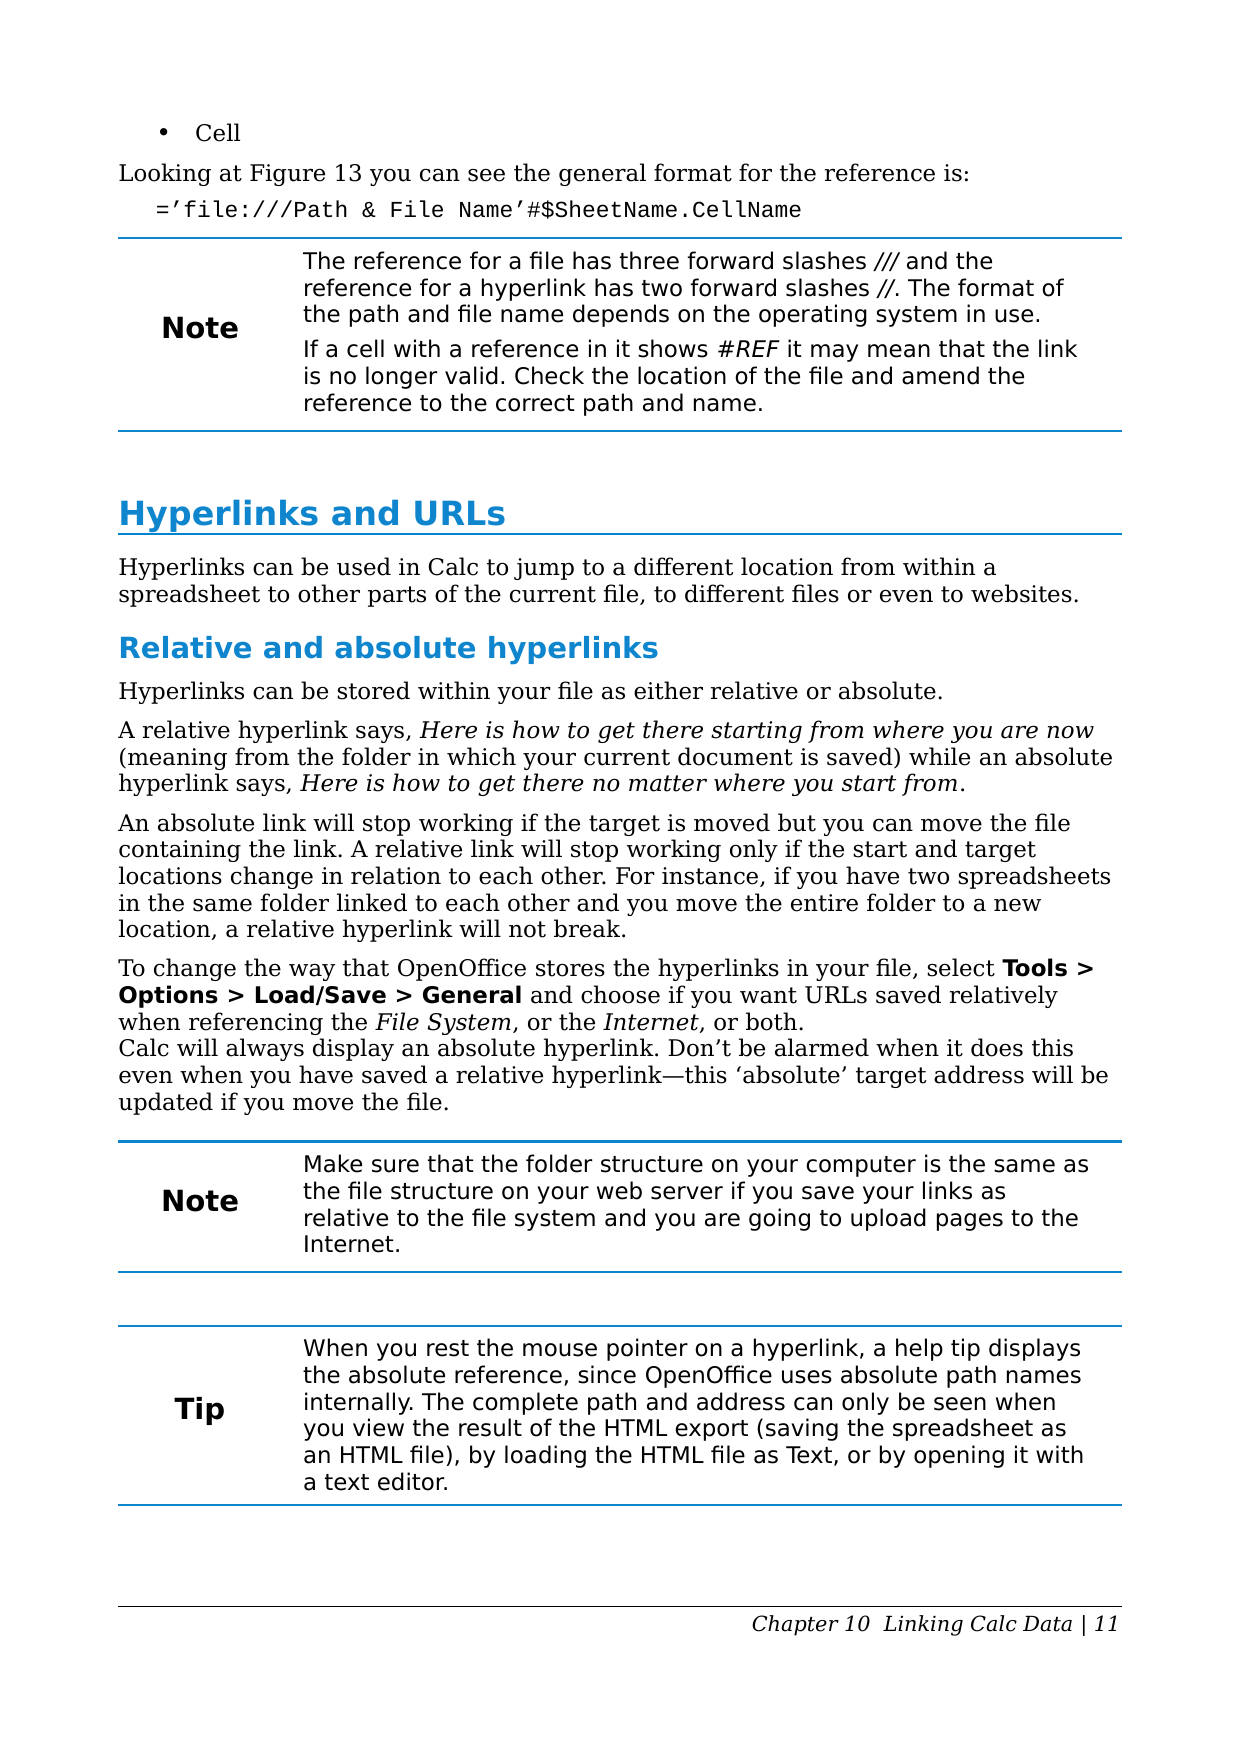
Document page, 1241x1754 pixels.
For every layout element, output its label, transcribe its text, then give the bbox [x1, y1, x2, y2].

text =’file:///Path & File Name’#$SheetName.CellName [156, 199, 1122, 225]
table_header Note [118, 1143, 281, 1271]
text Looking at Figure 13 you can see the general format for the reference is: [118, 160, 1122, 186]
table_header Tip [118, 1327, 281, 1504]
text A relative hyperlink says, Here is how to get there starting from where you are now (meaning from the folder in which your current document is saved) while an absolute hyperlink says, Here is how to get there no matter where you start from. [118, 717, 1122, 797]
text An absolute link will stop working if the target is moved but you can move the file containing the link. A relative link will stop working only if the start and target locations change in relation to each other. For instance, if you have two spreadsheets in the same folder linked to each other and you move the entire folder to a new location, a relative hyperlink will not break. [118, 810, 1122, 943]
table_header Make sure that the folder structure on your computer is the same as the file structure on your web server if you save your links as relative to the file system and you are going to upload pages to the Internet. [281, 1143, 1122, 1271]
text Calc will always display an absolute hyperlink. Don’t be alarmed when it does this even when you have saved a relative hyperlink—this ‘absolute’ target address will be updated if you move the file. [118, 1036, 1122, 1116]
table_header The reference for a file has three forward slashes /// and the reference for a hyperlink has two forward slashes //. The format of the path and file name depends on the operating system in use. If a cell with a reference in it shows #REF it may mean that the link is no longer valid. Check the location of the file and amend the reference to the correct path and name. [281, 239, 1122, 429]
list Cell [156, 118, 1122, 147]
table_header When you rest the mouse pointer on a hyperlink, a help tip displays the absolute reference, since OpenOffice uses absolute path names internally. The complete path and address can only be seen when you view the result of the HTML export (saving the spreadsheet as an HTML file), by loading the HTML file as Text, or by opening it with a text editor. [281, 1327, 1122, 1504]
subtitle Relative and absolute hyperlinks [118, 632, 1122, 666]
table_header Note [118, 239, 281, 429]
text To change the way that OpenOffice stores the hyperlinks in your file, select Tools > Options > Load/Save > General and choose if you want URLs saved relatively when referencing the File System, or the Internet, or both. [118, 956, 1122, 1036]
subtitle Hyperlinks and URLs [118, 494, 1122, 533]
text Hyperlinks can be stored within your file as either relative or absolute. [118, 678, 1122, 705]
text Hyperlinks can be used in Calc to jump to a different location from within a spreadsheet to other parts of the current file, to different files or even to websites. [118, 554, 1122, 607]
